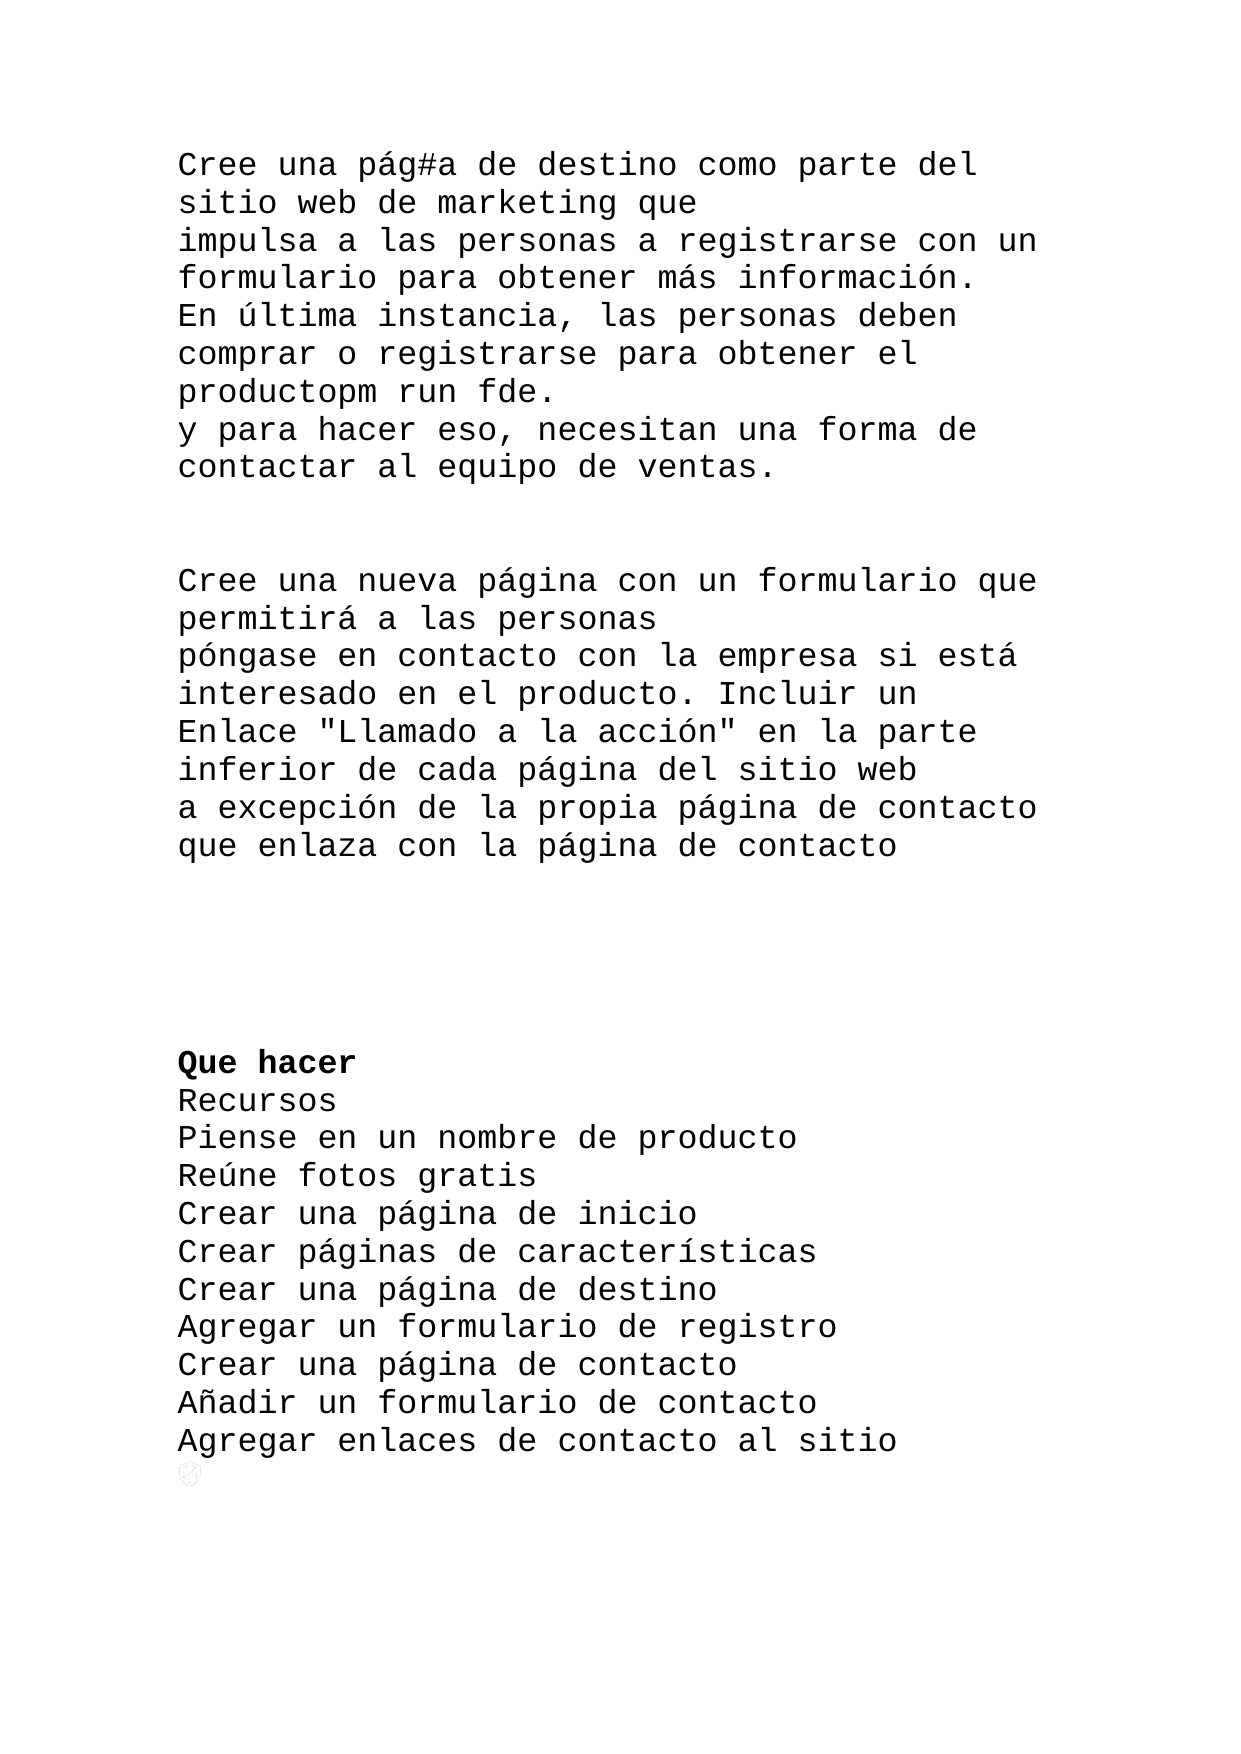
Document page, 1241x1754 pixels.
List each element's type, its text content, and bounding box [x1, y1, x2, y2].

text Agregar enlaces de contacto al sitio [177, 1423, 1063, 1461]
text a excepción de la propia página de contacto que enlaza con la página de contacto [177, 790, 1063, 866]
text Añadir un formulario de contacto [177, 1386, 1063, 1423]
text Enlace "Llamado a la acción" en la parte inferior de cada página del sitio web [177, 715, 1063, 790]
text Cree una nueva página con un formulario que permitirá a las personas [177, 563, 1063, 639]
text Reúne fotos gratis [177, 1159, 1063, 1197]
text Agregar un formulario de registro [177, 1310, 1063, 1348]
text Cree una pág#a de destino como parte del sitio web de marketing que [177, 148, 1063, 223]
text Piense en un nombre de producto [177, 1121, 1063, 1159]
text Que hacer [177, 1045, 1063, 1083]
text Recursos [177, 1083, 1063, 1121]
text Crear una página de contacto [177, 1348, 1063, 1386]
text En última instancia, las personas deben comprar o registrarse para obtener el productopm run fde. [177, 299, 1063, 412]
text póngase en contacto con la empresa si está interesado en el producto. Incluir un [177, 639, 1063, 715]
text impulsa a las personas a registrarse con un formulario para obtener más información. [177, 223, 1063, 299]
text Crear una página de destino [177, 1272, 1063, 1310]
text y para hacer eso, necesitan una forma de contactar al equipo de ventas. [177, 412, 1063, 488]
text Crear páginas de características [177, 1234, 1063, 1272]
text Crear una página de inicio [177, 1197, 1063, 1234]
